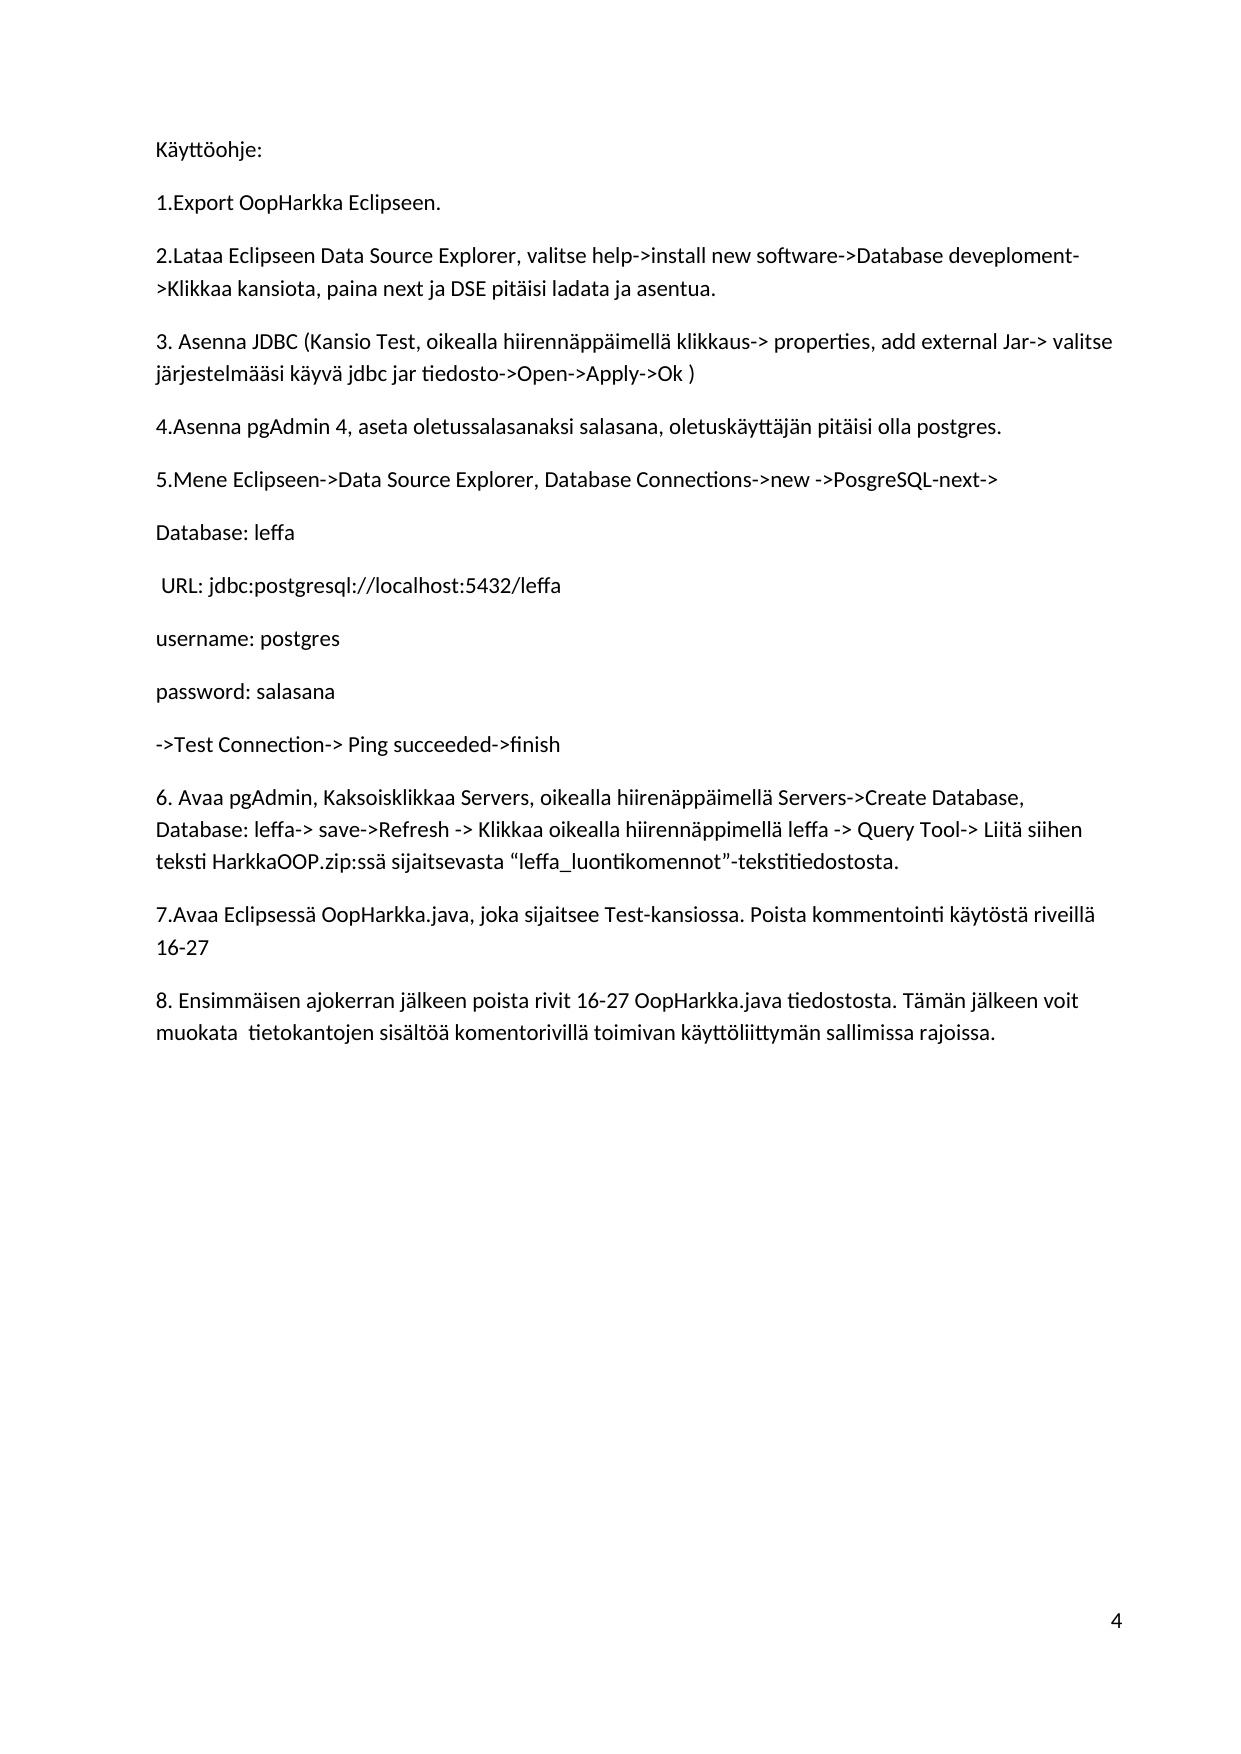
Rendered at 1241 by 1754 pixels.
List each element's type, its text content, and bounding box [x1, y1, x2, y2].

text ->Test Connection-> Ping succeeded->finish [156, 730, 1122, 758]
text 6. Avaa pgAdmin, Kaksoisklikkaa Servers, oikealla hiirenäppäimellä Servers->Create Database, Database: leffa-> save->Refresh -> Klikkaa oikealla hiirennäppimellä leffa -> Query Tool-> Liitä siihen teksti HarkkaOOP.zip:ssä sijaitsevasta “leffa_luontikomennot”-tekstitiedostosta. [156, 783, 1122, 876]
text 1.Export OopHarkka Eclipseen. [156, 188, 1122, 217]
text Käyttöohje: [156, 136, 1122, 163]
text 4.Asenna pgAdmin 4, aseta oletussalasanaksi salasana, oletuskäyttäjän pitäisi olla postgres. [156, 412, 1122, 440]
text 2.Lataa Eclipseen Data Source Explorer, valitse help->install new software->Database deveploment->Klikkaa kansiota, paina next ja DSE pitäisi ladata ja asentua. [156, 242, 1122, 302]
text password: salasana [156, 677, 1122, 705]
text Database: leffa [156, 518, 1122, 546]
text 5.Mene Eclipseen->Data Source Explorer, Database Connections->new ->PosgreSQL-next-> [156, 465, 1122, 493]
text 8. Ensimmäisen ajokerran jälkeen poista rivit 16-27 OopHarkka.java tiedostosta. Tämän jälkeen voit muokata tietokantojen sisältöä komentorivillä toimivan käyttöliittymän sallimissa rajoissa. [156, 986, 1122, 1046]
text 7.Avaa Eclipsessä OopHarkka.java, joka sijaitsee Test-kansiossa. Poista kommentointi käytöstä riveillä 16-27 [156, 901, 1122, 961]
text URL: jdbc:postgresql://localhost:5432/leffa [156, 571, 1122, 599]
text 3. Asenna JDBC (Kansio Test, oikealla hiirennäppäimellä klikkaus-> properties, add external Jar-> valitse järjestelmääsi käyvä jdbc jar tiedosto->Open->Apply->Ok ) [156, 327, 1122, 387]
text username: postgres [156, 624, 1122, 652]
